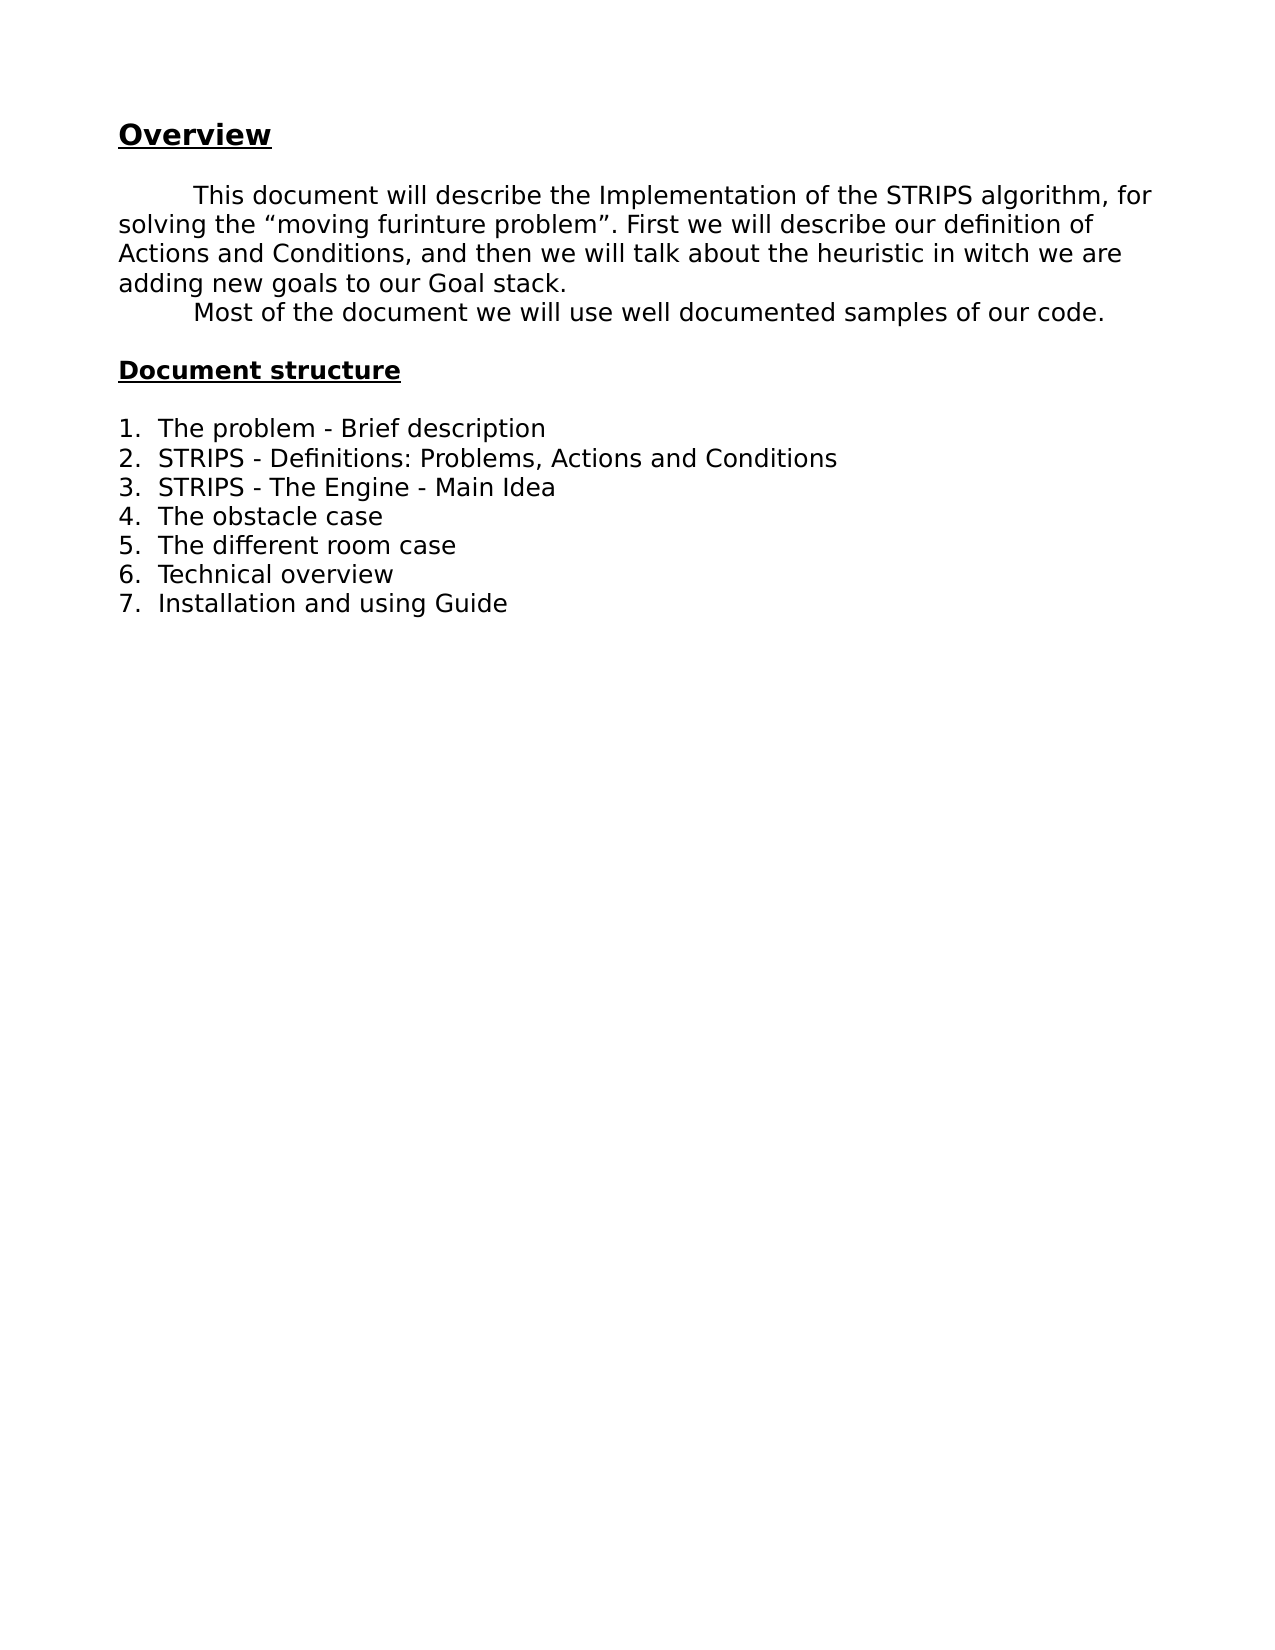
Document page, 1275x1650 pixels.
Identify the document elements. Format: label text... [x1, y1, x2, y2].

text 2. STRIPS - Definitions: Problems, Actions and Conditions [118, 444, 1157, 473]
text 4. The obstacle case [118, 502, 1157, 531]
text 6. Technical overview [118, 560, 1157, 589]
text 1. The problem - Brief description [118, 414, 1157, 444]
text 7. Installation and using Guide [118, 589, 1157, 619]
text 3. STRIPS - The Engine - Main Idea [118, 473, 1157, 502]
text Document structure [118, 356, 1157, 385]
text Overview [118, 118, 1157, 152]
text This document will describe the Implementation of the STRIPS algorithm, for solving the “moving furinture problem”. First we will describe our definition of Actions and Conditions, and then we will talk about the heuristic in witch we are adding new goals to our Goal stack. [118, 181, 1157, 298]
text 5. The different room case [118, 531, 1157, 560]
text Most of the document we will use well documented samples of our code. [118, 298, 1157, 327]
